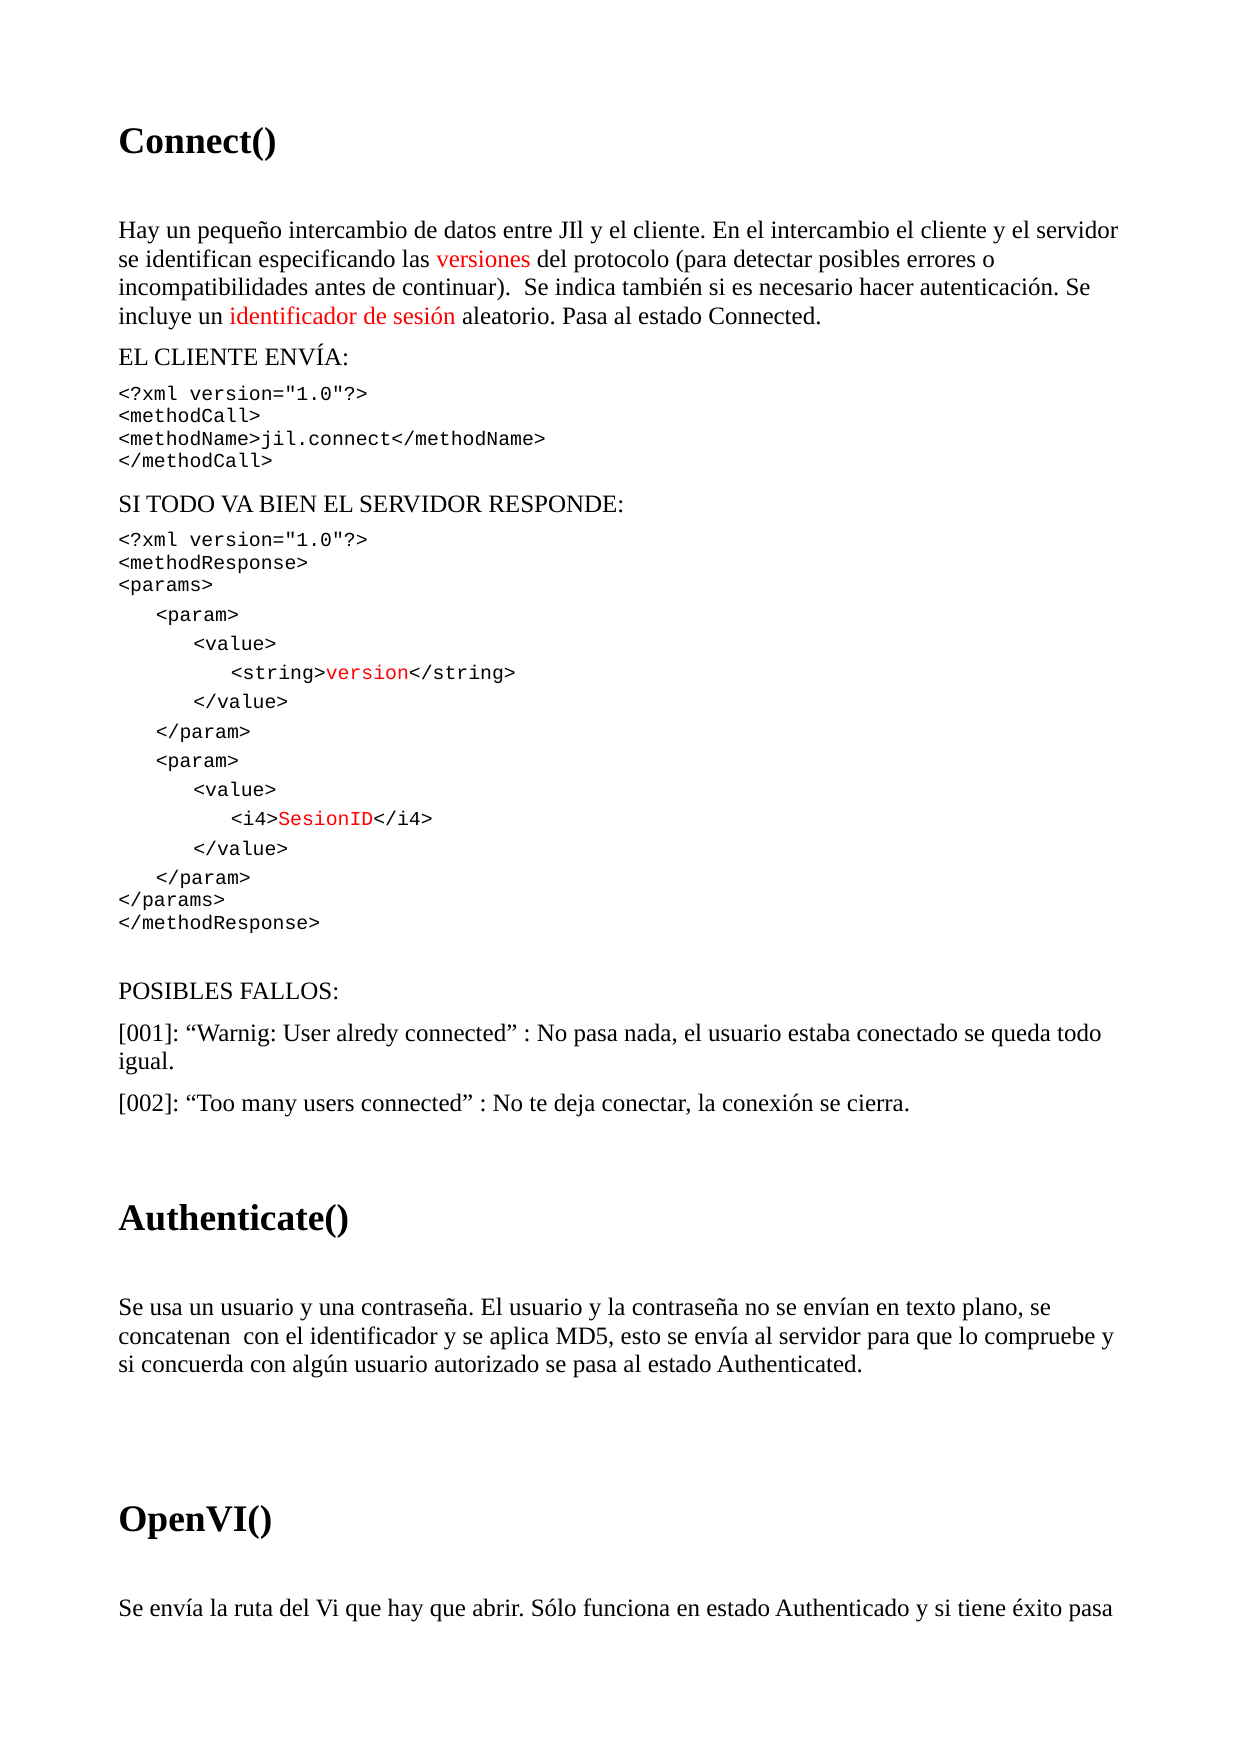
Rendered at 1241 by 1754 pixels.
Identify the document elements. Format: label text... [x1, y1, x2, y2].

text </param> [118, 715, 1122, 744]
text <string>version</string> [118, 656, 1122, 685]
text [002]: “Too many users connected” : No te deja conectar, la conexión se cierra. [118, 1088, 1122, 1116]
text </param> [118, 861, 1122, 890]
text </params> [118, 890, 1122, 913]
text EL CLIENTE ENVÍA: [118, 342, 1122, 371]
text [001]: “Warnig: User alredy connected” : No pasa nada, el usuario estaba conectado se queda todo igual. [118, 1018, 1122, 1075]
text </methodResponse> [118, 913, 1122, 935]
text </value> [118, 832, 1122, 861]
text <params> [118, 575, 1122, 598]
text <?xml version="1.0"?> [118, 530, 1122, 553]
text </value> [118, 685, 1122, 715]
text <methodResponse> [118, 553, 1122, 575]
text <value> [118, 773, 1122, 802]
text </methodCall> [118, 451, 1122, 473]
text <i4>SesionID</i4> [118, 802, 1122, 832]
subtitle OpenVI() [118, 1496, 1122, 1539]
text POSIBLES FALLOS: [118, 976, 1122, 1005]
text Hay un pequeño intercambio de datos entre JIl y el cliente. En el intercambio el cliente y el servidor se identifican especificando las versiones del protocolo (para detectar posibles errores o incompatibilidades antes de continuar). Se indica también si es necesario hacer autenticación. Se incluye un identificador de sesión aleatorio. Pasa al estado Connected. [118, 215, 1122, 330]
text <param> [118, 598, 1122, 627]
text SI TODO VA BIEN EL SERVIDOR RESPONDE: [118, 489, 1122, 518]
text <param> [118, 744, 1122, 773]
text Se envía la ruta del Vi que hay que abrir. Sólo funciona en estado Authenticado y si tiene éxito pasa [118, 1593, 1122, 1622]
text <?xml version="1.0"?> [118, 384, 1122, 406]
text <methodCall> [118, 406, 1122, 428]
subtitle Connect() [118, 118, 1122, 161]
text <methodName>jil.connect</methodName> [118, 428, 1122, 451]
text <value> [118, 627, 1122, 656]
text Se usa un usuario y una contraseña. El usuario y la contraseña no se envían en texto plano, se concatenan con el identificador y se aplica MD5, esto se envía al servidor para que lo compruebe y si concuerda con algún usuario autorizado se pasa al estado Authenticated. [118, 1292, 1122, 1378]
subtitle Authenticate() [118, 1195, 1122, 1238]
